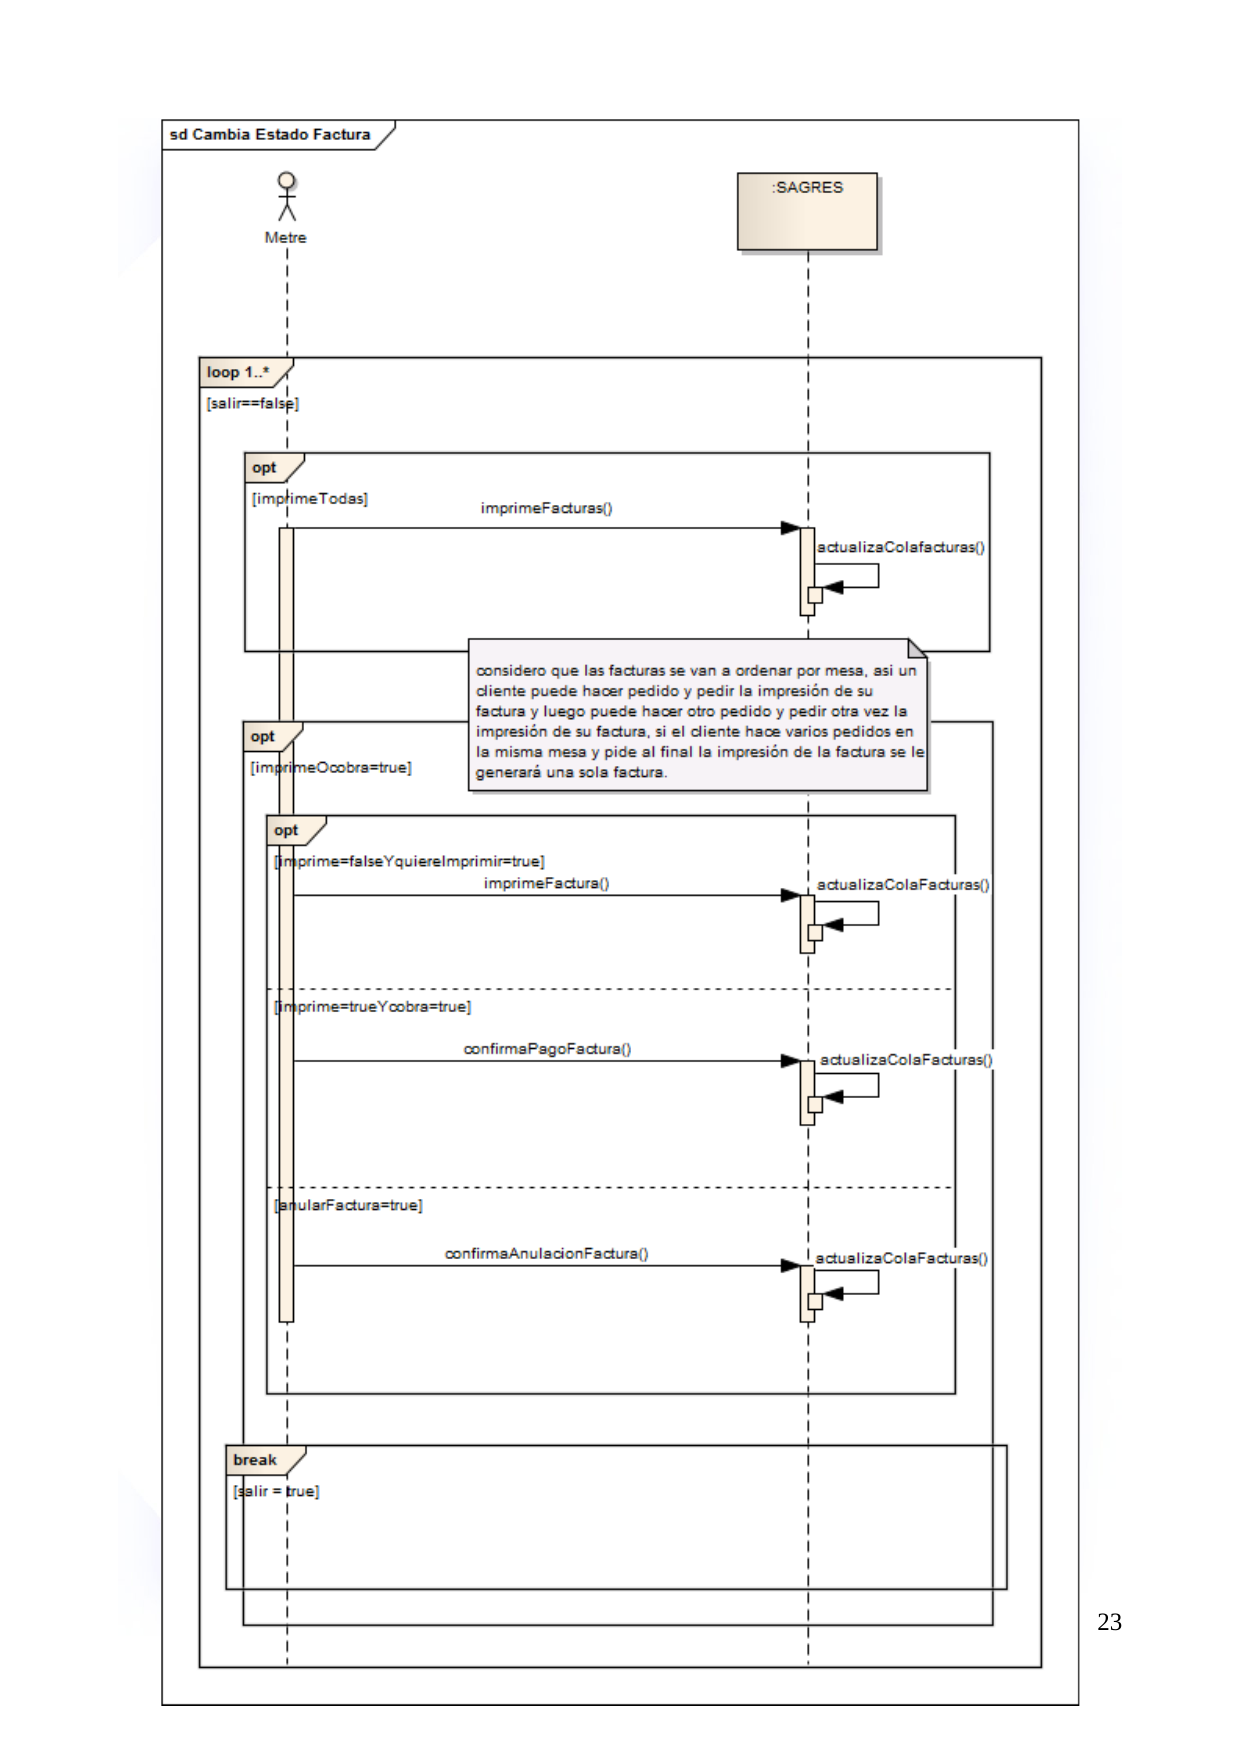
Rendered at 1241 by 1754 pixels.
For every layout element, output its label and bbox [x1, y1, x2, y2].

picture [118, 118, 1122, 1706]
